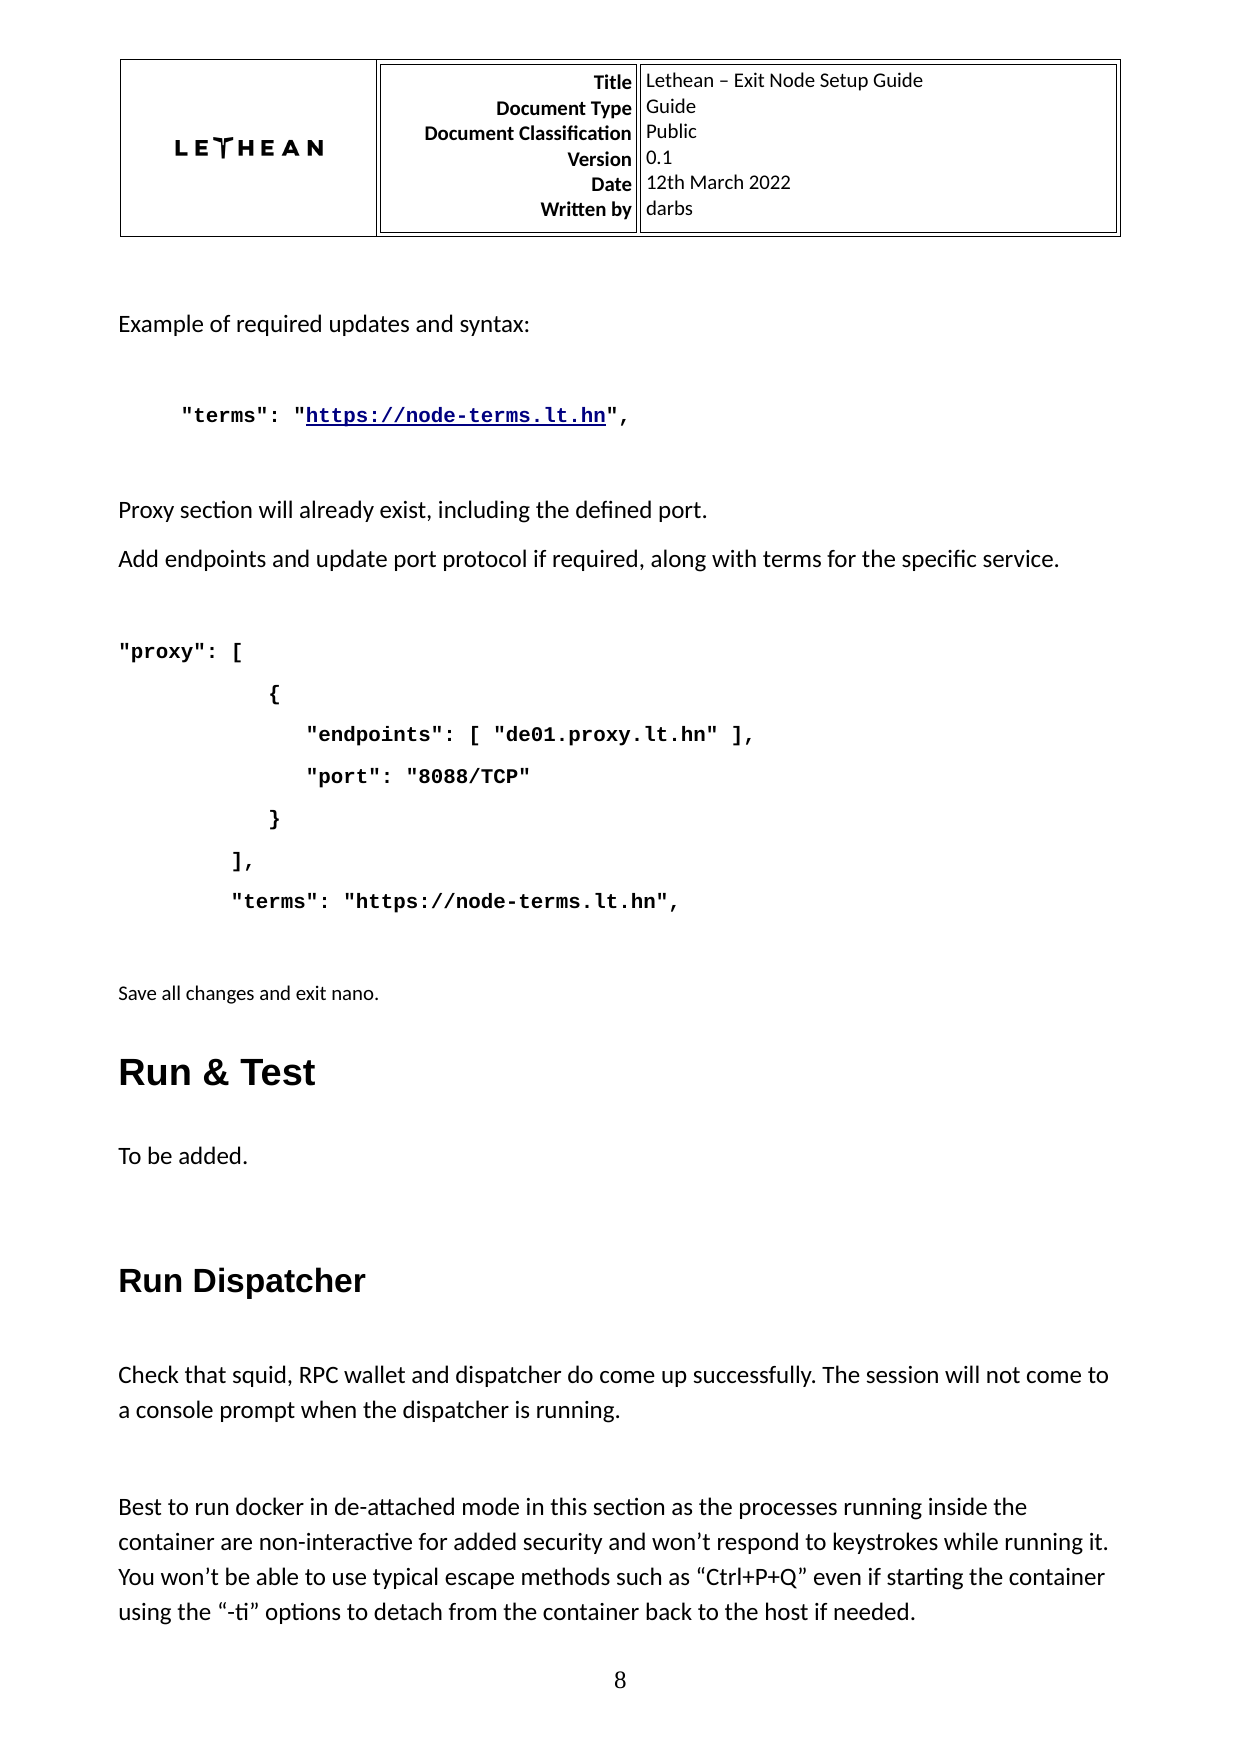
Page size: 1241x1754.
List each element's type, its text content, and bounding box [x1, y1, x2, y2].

text Check that squid, RPC wallet and dispatcher do come up successfully. The session will not come to a console prompt when the dispatcher is running. [118, 1359, 1122, 1425]
text "port": "8088/TCP" [118, 766, 1122, 790]
text Save all changes and exit nano. [118, 981, 1122, 1006]
text } [118, 808, 1122, 831]
text Proxy section will already exist, including the defined port. [118, 494, 1122, 524]
text "terms": "https://node-terms.lt.hn", [118, 891, 1122, 915]
text "proxy": [ [118, 641, 1122, 664]
text Add endpoints and update port protocol if required, along with terms for the specific service. [118, 543, 1122, 574]
text Best to run docker in de-attached mode in this section as the processes running inside the container are non-interactive for added security and won’t respond to keystrokes while running it. You won’t be able to use typical escape methods such as “Ctrl+P+Q” even if starting the container using the “-ti” options to detach from the container back to the host if needed. [118, 1491, 1122, 1627]
subtitle Run & Test [118, 1049, 1122, 1093]
text To be added. [118, 1105, 1122, 1171]
text Example of required updates and syntax: [118, 308, 1122, 339]
text { [118, 682, 1122, 706]
text "terms": "https://node-terms.lt.hn", [118, 405, 1122, 429]
text ], [118, 849, 1122, 873]
subtitle Run Dispatcher [118, 1260, 1122, 1299]
picture [125, 62, 373, 234]
text "endpoints": [ "de01.proxy.lt.hn" ], [118, 724, 1122, 748]
